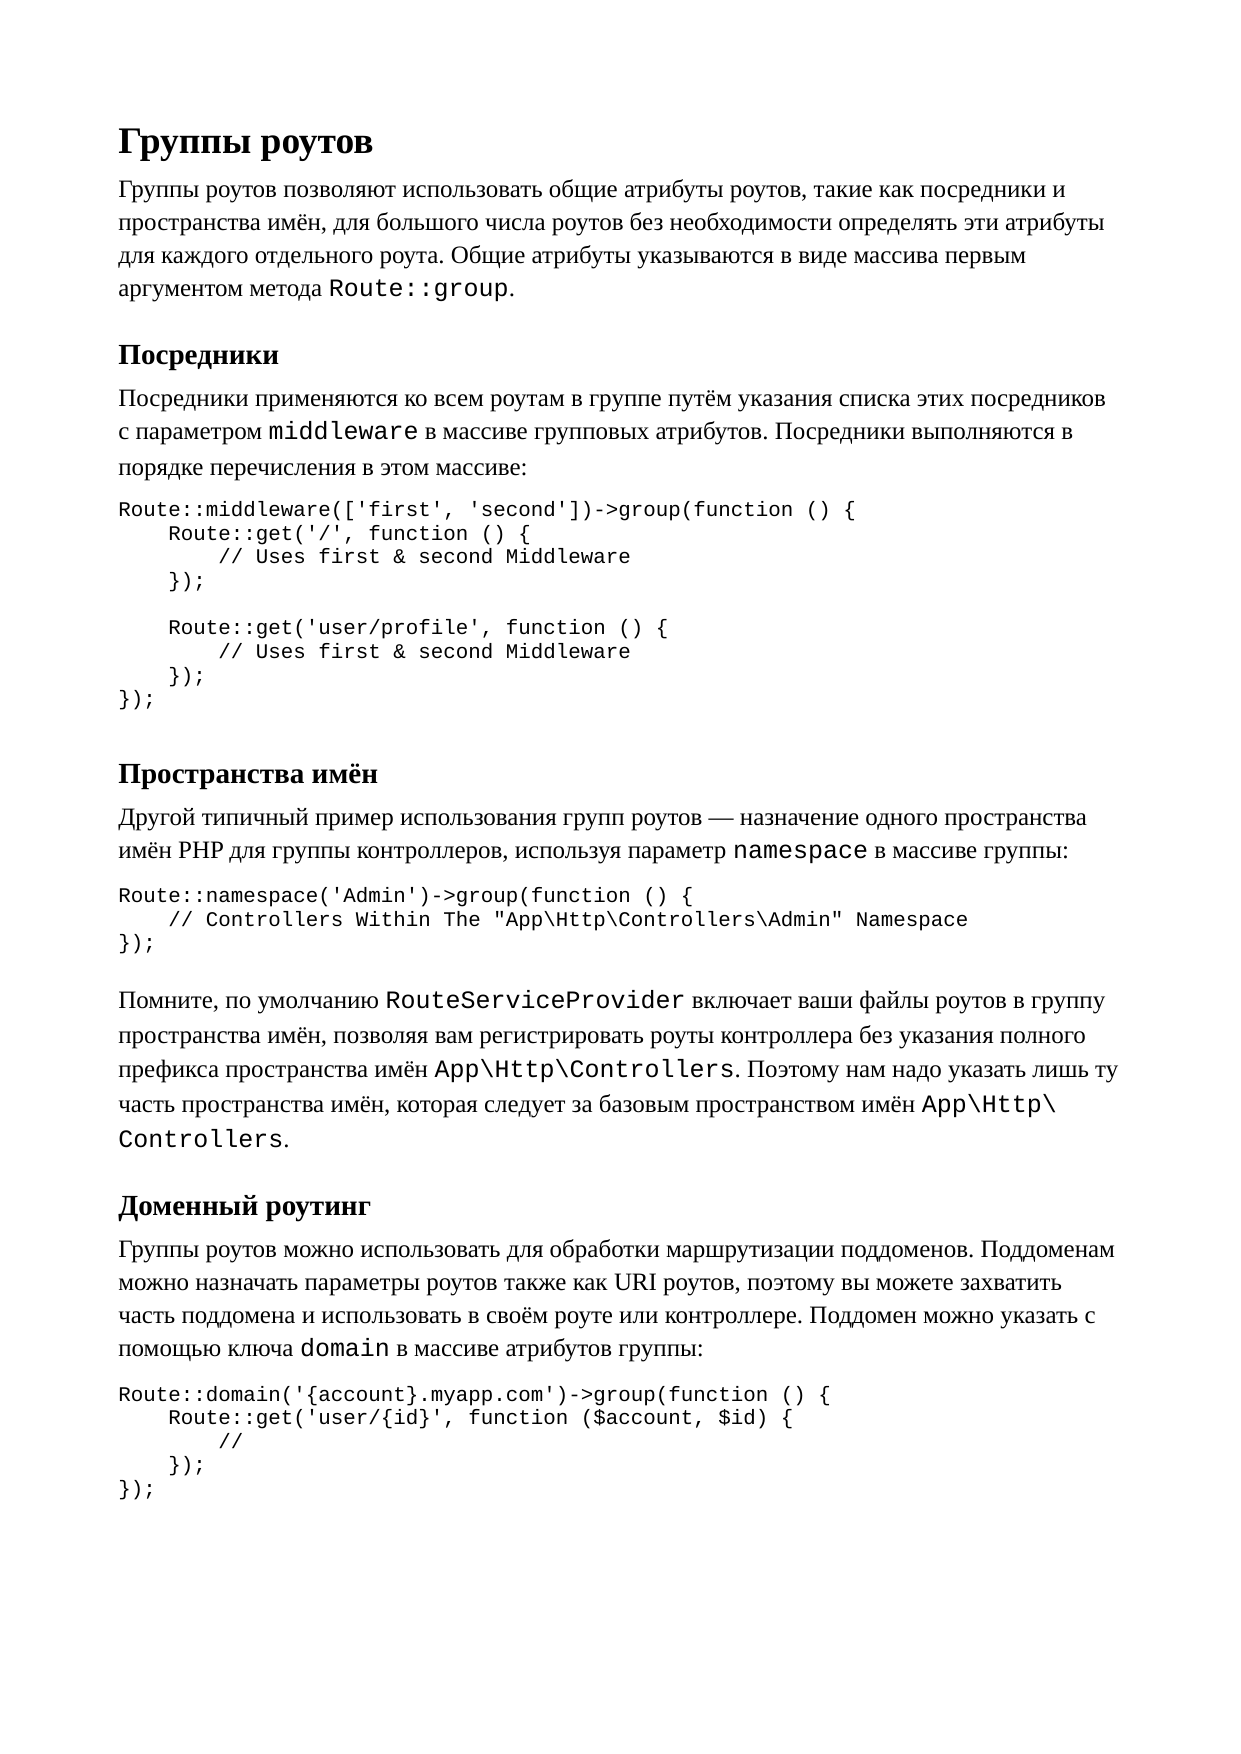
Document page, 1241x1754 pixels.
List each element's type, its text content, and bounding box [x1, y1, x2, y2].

text // Uses first & second Middleware [118, 641, 1122, 665]
text }); [118, 1478, 1122, 1502]
text // Controllers Within The "App\Http\Controllers\Admin" Namespace [118, 909, 1122, 932]
text }); [118, 932, 1122, 956]
text Route::middleware(['first', 'second'])->group(function () { [118, 499, 1122, 523]
text // [118, 1431, 1122, 1454]
text Группы роутов позволяют использовать общие атрибуты роутов, такие как посредники и пространства имён, для большого числа роутов без необходимости определять эти атрибуты для каждого отдельного роута. Общие атрибуты указываются в виде массива первым аргументом метода Route::group. [118, 174, 1122, 304]
text }); [118, 570, 1122, 594]
text Route::namespace('Admin')->group(function () { [118, 885, 1122, 909]
text }); [118, 1454, 1122, 1478]
text Группы роутов можно использовать для обработки маршрутизации поддоменов. Поддоменам можно назначать параметры роутов также как URI роутов, поэтому вы можете захватить часть поддомена и использовать в своём роуте или контроллере. Поддомен можно указать с помощью ключа domain в массиве атрибутов группы: [118, 1234, 1122, 1364]
text Посредники применяются ко всем роутам в группе путём указания списка этих посредников с параметром middleware в массиве групповых атрибутов. Посредники выполняются в порядке перечисления в этом массиве: [118, 383, 1122, 480]
text Route::get('user/profile', function () { [118, 617, 1122, 641]
text Другой типичный пример использования групп роутов — назначение одного пространства имён PHP для группы контроллеров, используя параметр namespace в массиве группы: [118, 802, 1122, 866]
text Route::get('user/{id}', function ($account, $id) { [118, 1407, 1122, 1431]
text // Uses first & second Middleware [118, 546, 1122, 570]
text }); [118, 688, 1122, 712]
text Route::domain('{account}.myapp.com')->group(function () { [118, 1383, 1122, 1407]
subtitle Посредники [118, 337, 1122, 371]
subtitle Группы роутов [118, 118, 1122, 161]
text Помните, по умолчанию RouteServiceProvider включает ваши файлы роутов в группу пространства имён, позволяя вам регистрировать роуты контроллера без указания полного префикса пространства имён App\Http\Controllers. Поэтому нам надо указать лишь ту часть пространства имён, которая следует за базовым пространством имён App\Http\Controllers. [118, 986, 1122, 1155]
text Route::get('/', function () { [118, 523, 1122, 546]
text }); [118, 665, 1122, 688]
subtitle Доменный роутинг [118, 1188, 1122, 1222]
subtitle Пространства имён [118, 756, 1122, 789]
